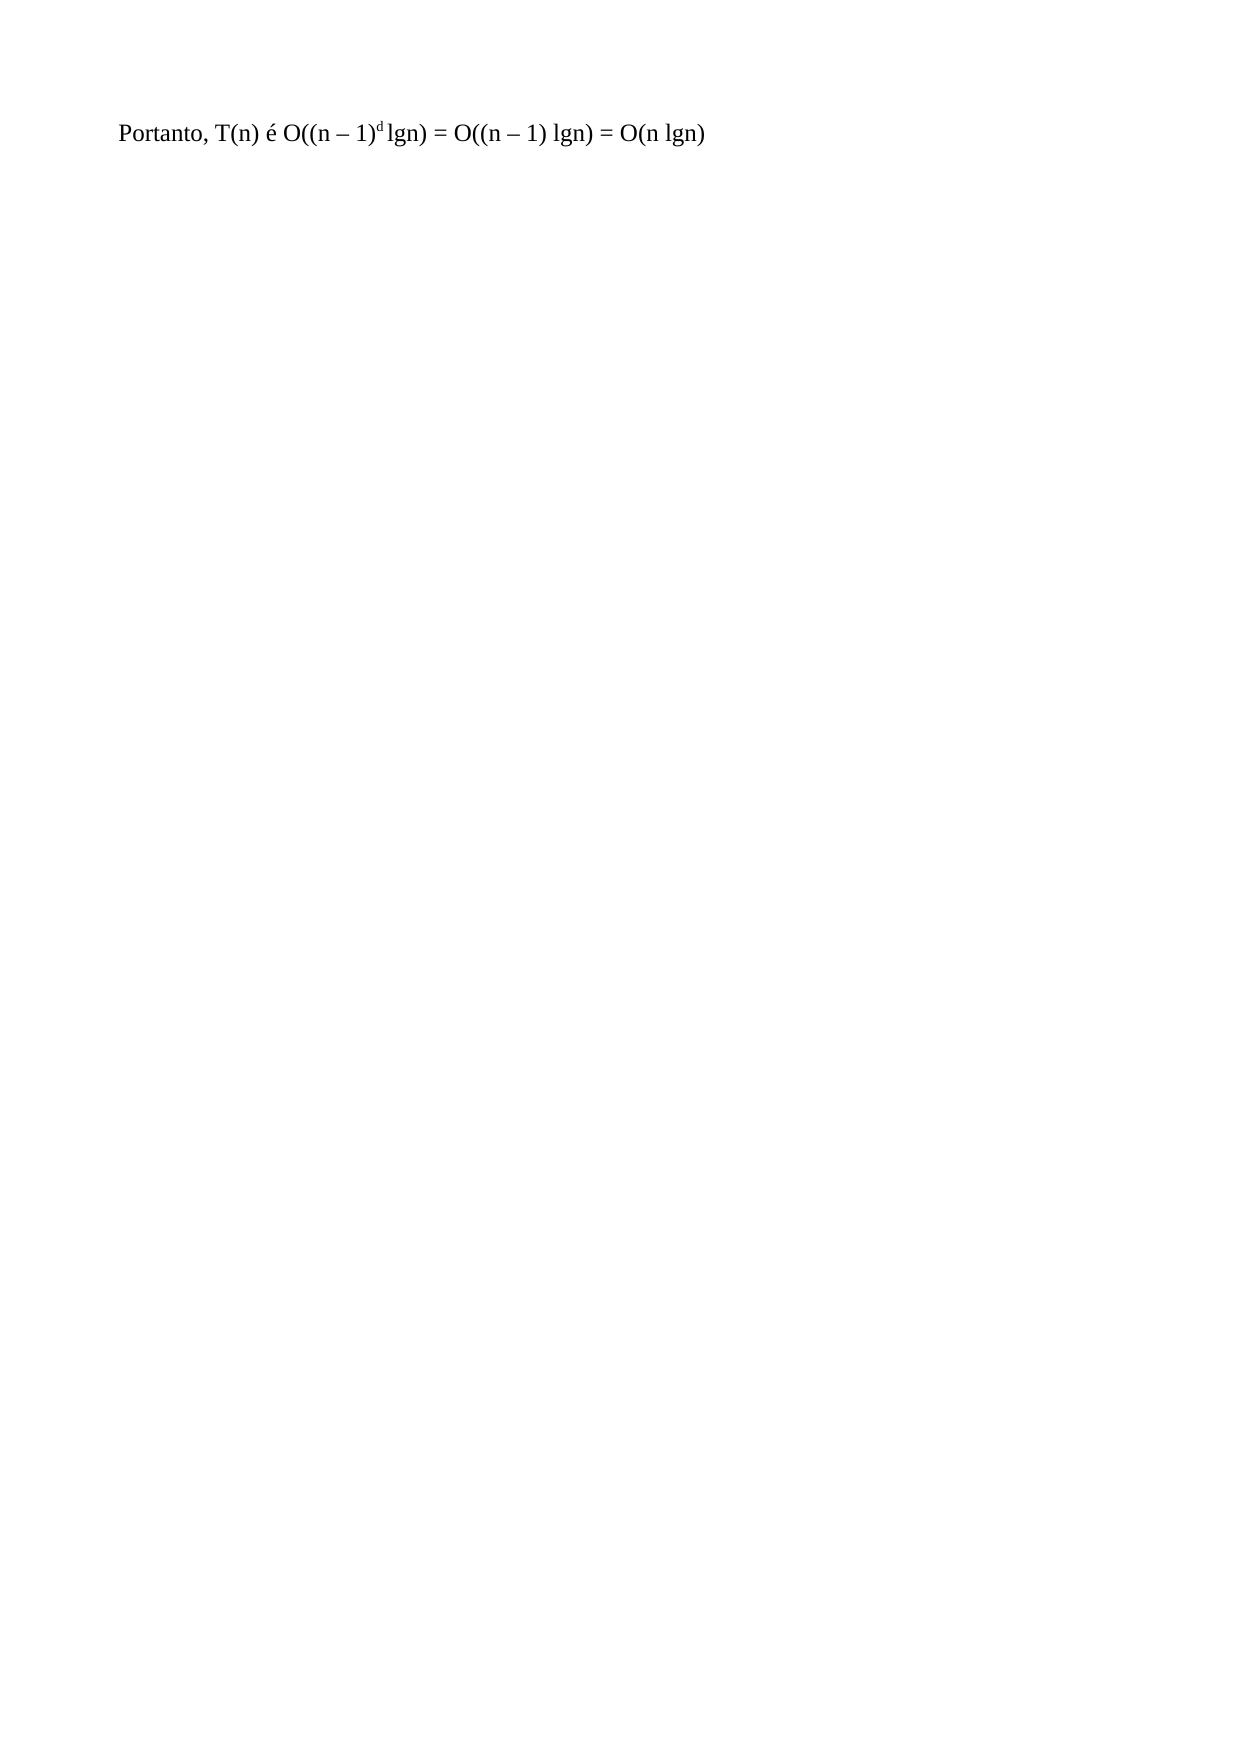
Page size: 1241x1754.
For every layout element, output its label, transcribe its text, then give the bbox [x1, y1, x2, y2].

text Portanto, T(n) é O((n – 1)d lgn) = O((n – 1) lgn) = O(n lgn) [118, 118, 1122, 147]
